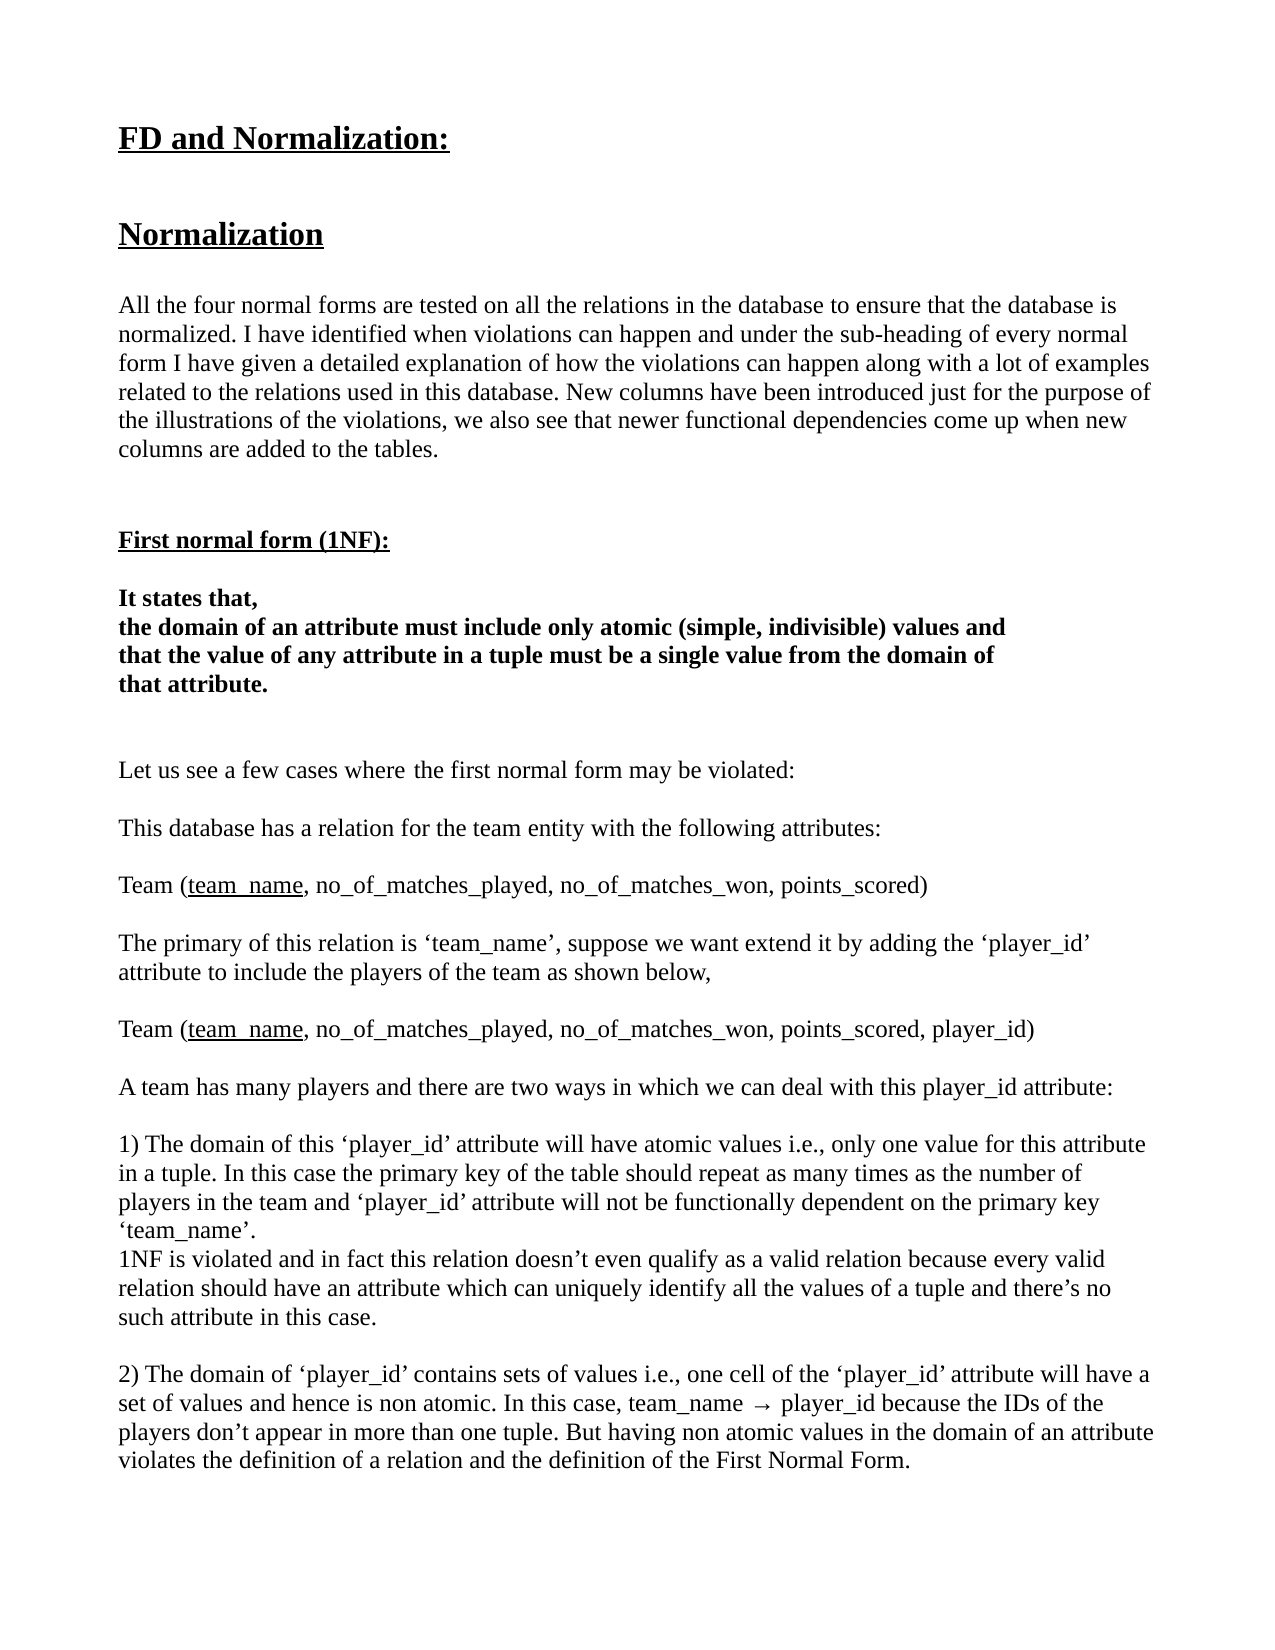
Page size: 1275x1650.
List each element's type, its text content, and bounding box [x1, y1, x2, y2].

text Normalization [118, 214, 1157, 252]
text that the value of any attribute in a tuple must be a single value from the domain of [118, 640, 1157, 669]
text Team (team_name, no_of_matches_played, no_of_matches_won, points_scored) [118, 870, 1157, 899]
text 1NF is violated and in fact this relation doesn’t even qualify as a valid relation because every valid relation should have an attribute which can uniquely identify all the values of a tuple and there’s no such attribute in this case. [118, 1244, 1157, 1330]
text It states that, [118, 583, 1157, 612]
text A team has many players and there are two ways in which we can deal with this player_id attribute: [118, 1072, 1157, 1100]
text that attribute. [118, 669, 1157, 698]
text FD and Normalization: [118, 118, 1157, 156]
text The primary of this relation is ‘team_name’, suppose we want extend it by adding the ‘player_id’ attribute to include the players of the team as shown below, [118, 928, 1157, 985]
text This database has a relation for the team entity with the following attributes: [118, 813, 1157, 842]
text 2) The domain of ‘player_id’ contains sets of values i.e., one cell of the ‘player_id’ attribute will have a set of values and hence is non atomic. In this case, team_name → player_id because the IDs of the players don’t appear in more than one tuple. But having non atomic values in the domain of an attribute violates the definition of a relation and the definition of the First Normal Form. [118, 1359, 1157, 1474]
text the domain of an attribute must include only atomic (simple, indivisible) values and [118, 612, 1157, 640]
text Let us see a few cases where the first normal form may be violated: [118, 755, 1157, 784]
text All the four normal forms are tested on all the relations in the database to ensure that the database is normalized. I have identified when violations can happen and under the sub-heading of every normal form I have given a detailed explanation of how the violations can happen along with a lot of examples related to the relations used in this database. New columns have been introduced just for the purpose of the illustrations of the violations, we also see that newer functional dependencies come up when new columns are added to the tables. [118, 291, 1157, 463]
text Team (team_name, no_of_matches_played, no_of_matches_won, points_scored, player_id) [118, 1014, 1157, 1043]
text First normal form (1NF): [118, 525, 1157, 554]
text 1) The domain of this ‘player_id’ attribute will have atomic values i.e., only one value for this attribute in a tuple. In this case the primary key of the table should repeat as many times as the number of players in the team and ‘player_id’ attribute will not be functionally dependent on the primary key ‘team_name’. [118, 1129, 1157, 1244]
